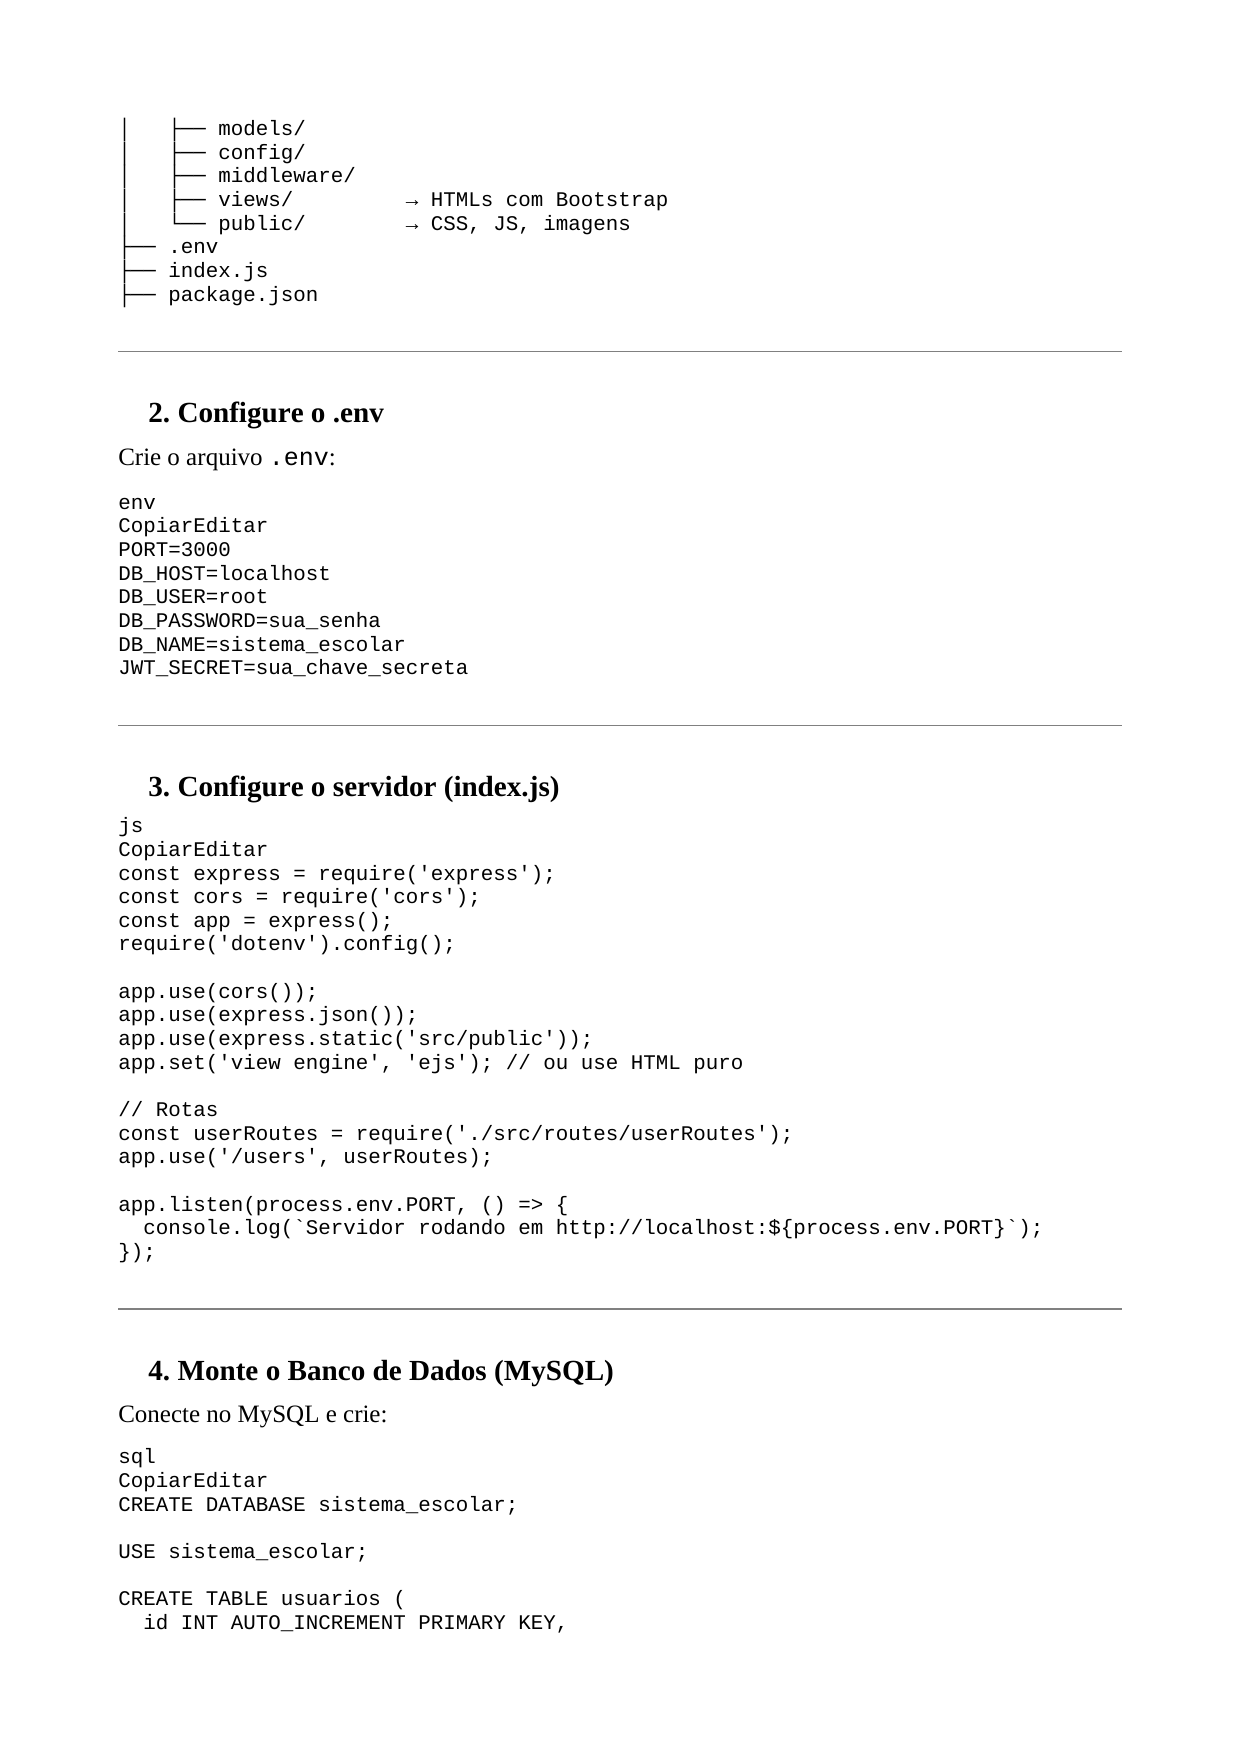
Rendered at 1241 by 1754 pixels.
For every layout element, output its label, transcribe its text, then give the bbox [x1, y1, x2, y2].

text Crie o arquivo .env: [118, 442, 1122, 472]
text PORT=3000 [118, 539, 1122, 563]
text CopiarEditar [118, 839, 1122, 862]
text id INT AUTO_INCREMENT PRIMARY KEY, [118, 1612, 1122, 1636]
text require('dotenv').config(); [118, 933, 1122, 957]
text CREATE TABLE usuarios ( [118, 1588, 1122, 1612]
text DB_PASSWORD=sua_senha [118, 610, 1122, 633]
text app.use('/users', userRoutes); [118, 1146, 1122, 1170]
text CopiarEditar [118, 515, 1122, 539]
text │ ├── middleware/ [118, 165, 1122, 189]
text const userRoutes = require('./src/routes/userRoutes'); [118, 1123, 1122, 1146]
text env [118, 492, 1122, 515]
subtitle 🧱 4. Monte o Banco de Dados (MySQL) [118, 1353, 1122, 1386]
text app.set('view engine', 'ejs'); // ou use HTML puro [118, 1052, 1122, 1075]
subtitle 🔐 2. Configure o .env [118, 396, 1122, 429]
text ├── package.json [125, 284, 1122, 307]
text │ ├── views/ → HTMLs com Bootstrap [118, 189, 1122, 213]
text console.log(`Servidor rodando em http://localhost:${process.env.PORT}`); [118, 1217, 1122, 1241]
text ├── .env [118, 236, 1122, 260]
text app.use(cors()); [118, 981, 1122, 1004]
text // Rotas [118, 1099, 1122, 1123]
text app.use(express.json()); [118, 1004, 1122, 1028]
text │ ├── models/ [118, 118, 1122, 142]
text app.use(express.static('src/public')); [118, 1028, 1122, 1052]
text │ └── public/ → CSS, JS, imagens [125, 213, 1122, 236]
text DB_NAME=sistema_escolar [118, 633, 1122, 657]
text js [118, 815, 1122, 839]
text const express = require('express'); [118, 862, 1122, 886]
text │ ├── config/ [125, 142, 174, 165]
subtitle 🧩 3. Configure o servidor (index.js) [118, 769, 1122, 803]
text ├── index.js [118, 260, 1122, 284]
text const app = express(); [118, 910, 1122, 933]
text USE sistema_escolar; [118, 1541, 1122, 1565]
text }); [118, 1241, 1122, 1264]
text const cors = require('cors'); [118, 886, 1122, 910]
text CREATE DATABASE sistema_escolar; [118, 1494, 1122, 1517]
text │ ├── config/ [175, 142, 1122, 165]
text app.listen(process.env.PORT, () => { [118, 1193, 1122, 1217]
text DB_HOST=localhost [118, 563, 1122, 586]
text sql [118, 1446, 1122, 1470]
text JWT_SECRET=sua_chave_secreta [118, 657, 1122, 681]
text Conecte no MySQL e crie: [118, 1399, 1122, 1428]
text CopiarEditar [118, 1470, 1122, 1494]
text DB_USER=root [118, 586, 1122, 610]
